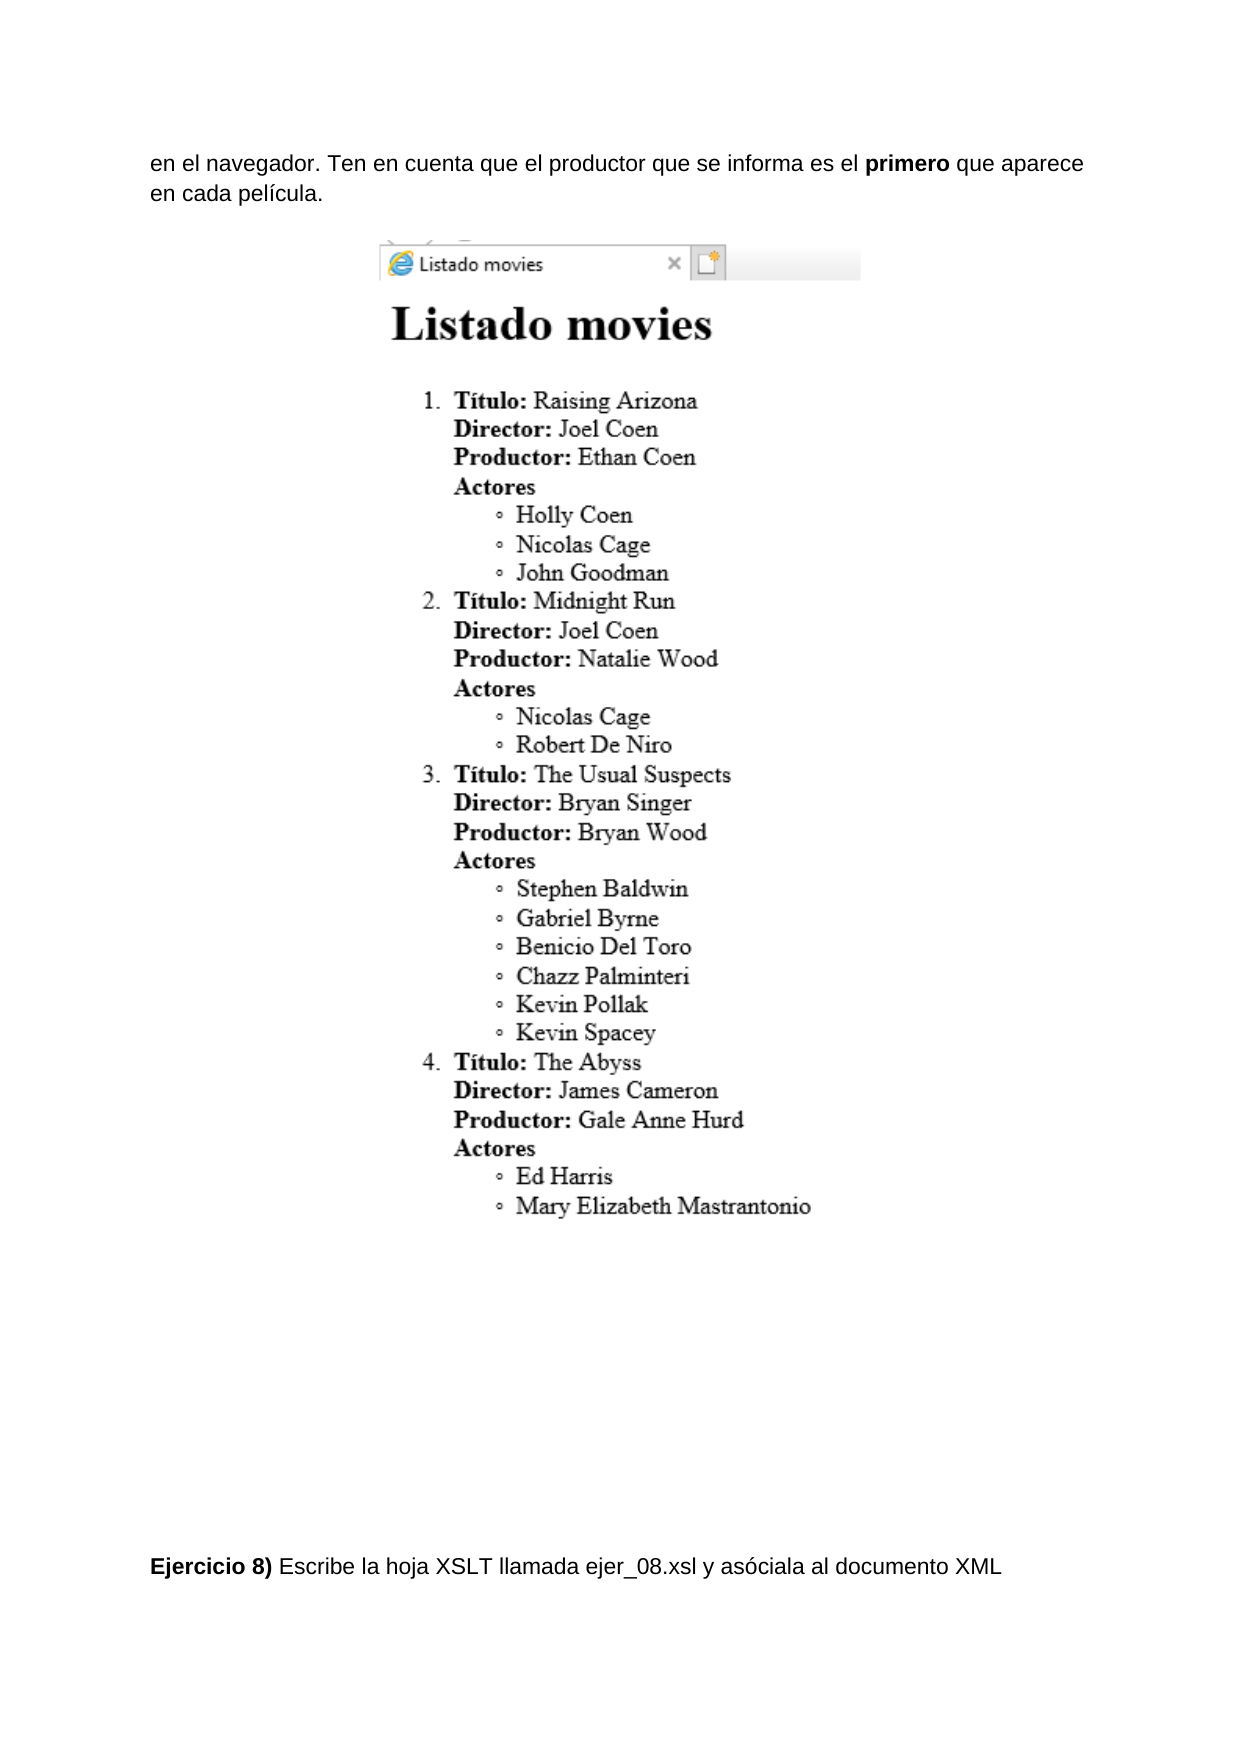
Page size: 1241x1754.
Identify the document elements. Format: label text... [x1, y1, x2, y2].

text Ejercicio 8) Escribe la hoja XSLT llamada ejer_08.xsl y asóciala al documento XML [150, 1553, 1090, 1579]
text en el navegador. Ten en cuenta que el productor que se informa es el primero que aparece en cada película. [150, 150, 1090, 207]
picture [379, 240, 861, 1247]
